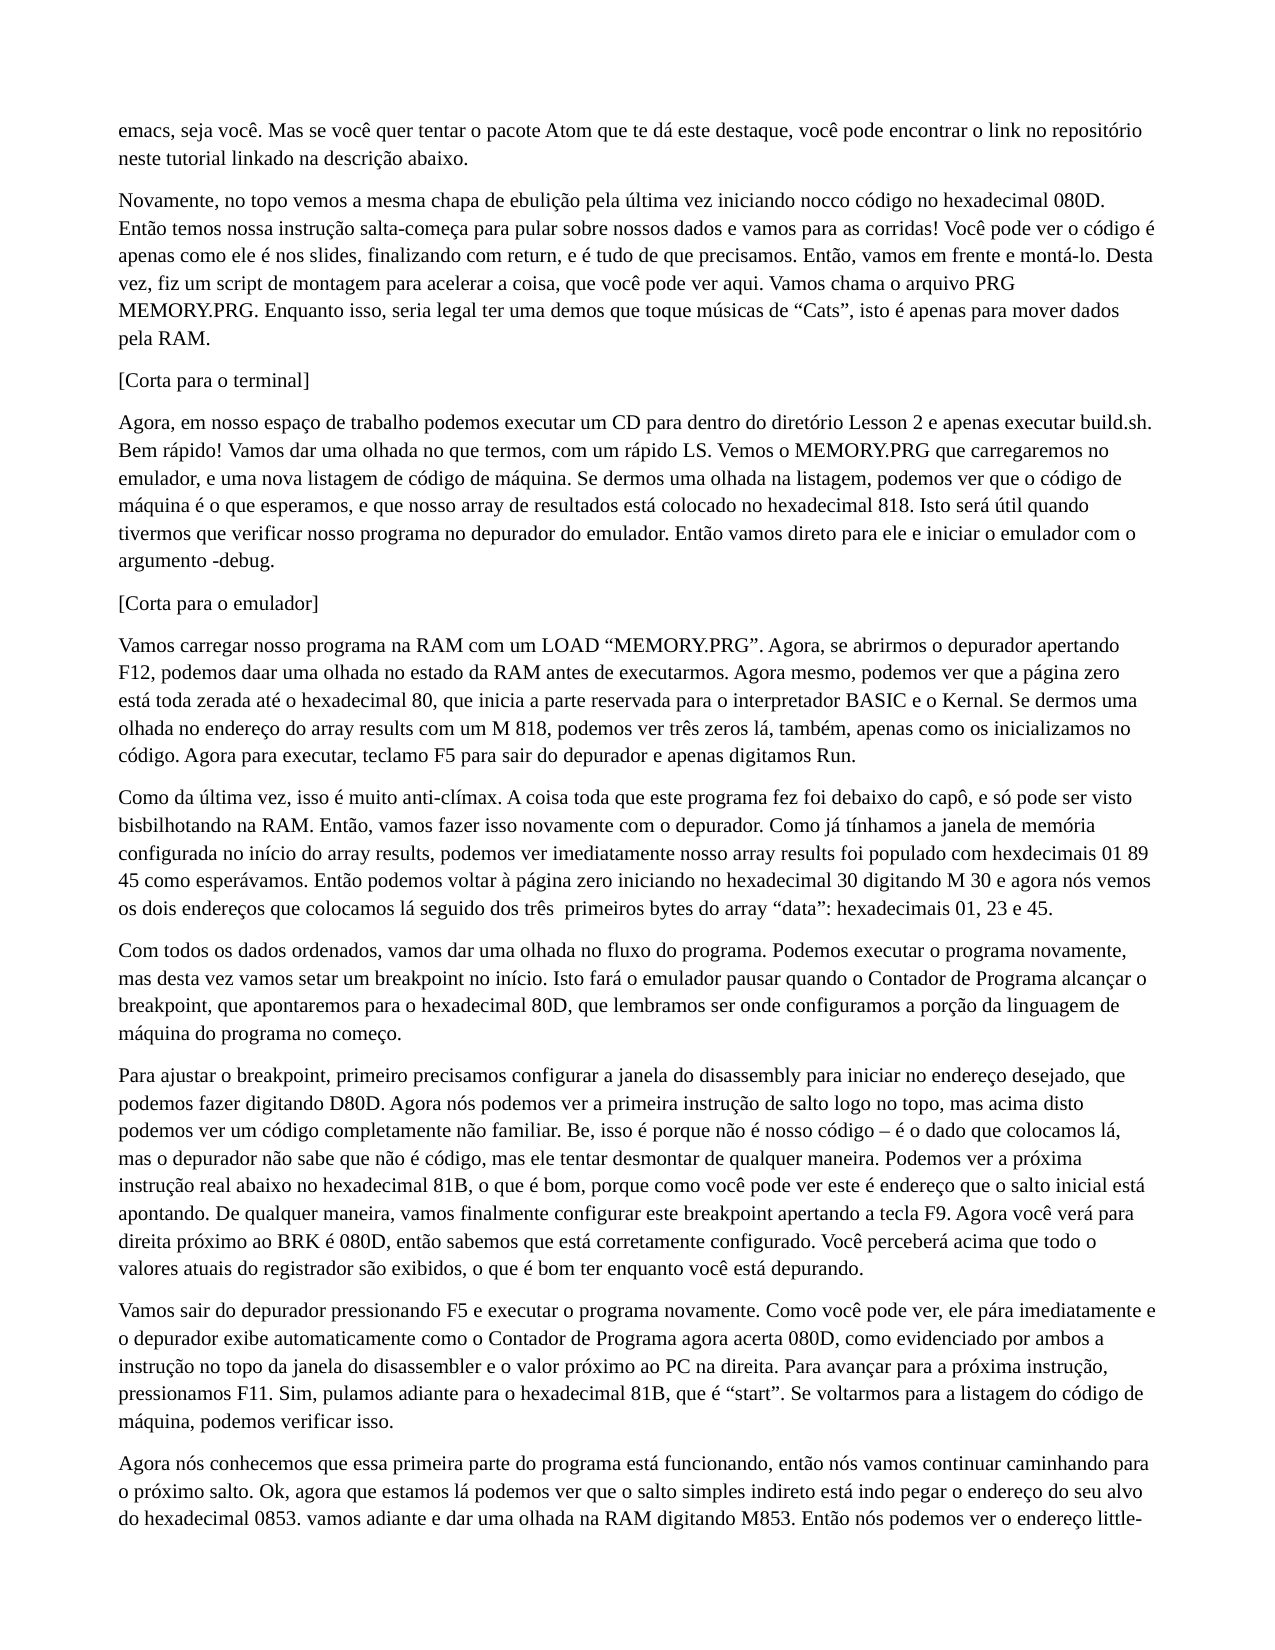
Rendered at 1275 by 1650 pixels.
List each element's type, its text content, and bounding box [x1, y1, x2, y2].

text Novamente, no topo vemos a mesma chapa de ebulição pela última vez iniciando nocco código no hexadecimal 080D. Então temos nossa instrução salta-começa para pular sobre nossos dados e vamos para as corridas! Você pode ver o código é apenas como ele é nos slides, finalizando com return, e é tudo de que precisamos. Então, vamos em frente e montá-lo. Desta vez, fiz um script de montagem para acelerar a coisa, que você pode ver aqui. Vamos chama o arquivo PRG MEMORY.PRG. Enquanto isso, seria legal ter uma demos que toque músicas de “Cats”, isto é apenas para mover dados pela RAM. [118, 188, 1157, 350]
text Como da última vez, isso é muito anti-clímax. A coisa toda que este programa fez foi debaixo do capô, e só pode ser visto bisbilhotando na RAM. Então, vamos fazer isso novamente com o depurador. Como já tínhamos a janela de memória configurada no início do array results, podemos ver imediatamente nosso array results foi populado com hexdecimais 01 89 45 como esperávamos. Então podemos voltar à página zero iniciando no hexadecimal 30 digitando M 30 e agora nós vemos os dois endereços que colocamos lá seguido dos três primeiros bytes do array “data”: hexadecimais 01, 23 e 45. [118, 785, 1157, 920]
text Vamos sair do depurador pressionando F5 e executar o programa novamente. Como você pode ver, ele pára imediatamente e o depurador exibe automaticamente como o Contador de Programa agora acerta 080D, como evidenciado por ambos a instrução no topo da janela do disassembler e o valor próximo ao PC na direita. Para avançar para a próxima instrução, pressionamos F11. Sim, pulamos adiante para o hexadecimal 81B, que é “start”. Se voltarmos para a listagem do código de máquina, podemos verificar isso. [118, 1298, 1157, 1433]
text emacs, seja você. Mas se você quer tentar o pacote Atom que te dá este destaque, você pode encontrar o link no repositório neste tutorial linkado na descrição abaixo. [118, 118, 1157, 170]
text Para ajustar o breakpoint, primeiro precisamos configurar a janela do disassembly para iniciar no endereço desejado, que podemos fazer digitando D80D. Agora nós podemos ver a primeira instrução de salto logo no topo, mas acima disto podemos ver um código completamente não familiar. Be, isso é porque não é nosso código – é o dado que colocamos lá, mas o depurador não sabe que não é código, mas ele tentar desmontar de qualquer maneira. Podemos ver a próxima instrução real abaixo no hexadecimal 81B, o que é bom, porque como você pode ver este é endereço que o salto inicial está apontando. De qualquer maneira, vamos finalmente configurar este breakpoint apertando a tecla F9. Agora você verá para direita próximo ao BRK é 080D, então sabemos que está corretamente configurado. Você perceberá acima que todo o valores atuais do registrador são exibidos, o que é bom ter enquanto você está depurando. [118, 1063, 1157, 1280]
text [Corta para o emulador] [118, 591, 1157, 614]
text Vamos carregar nosso programa na RAM com um LOAD “MEMORY.PRG”. Agora, se abrirmos o depurador apertando F12, podemos daar uma olhada no estado da RAM antes de executarmos. Agora mesmo, podemos ver que a página zero está toda zerada até o hexadecimal 80, que inicia a parte reservada para o interpretador BASIC e o Kernal. Se dermos uma olhada no endereço do array results com um M 818, podemos ver três zeros lá, também, apenas como os inicializamos no código. Agora para executar, teclamo F5 para sair do depurador e apenas digitamos Run. [118, 633, 1157, 767]
text [Corta para o terminal] [118, 368, 1157, 392]
text Com todos os dados ordenados, vamos dar uma olhada no fluxo do programa. Podemos executar o programa novamente, mas desta vez vamos setar um breakpoint no início. Isto fará o emulador pausar quando o Contador de Programa alcançar o breakpoint, que apontaremos para o hexadecimal 80D, que lembramos ser onde configuramos a porção da linguagem de máquina do programa no começo. [118, 938, 1157, 1045]
text Agora, em nosso espaço de trabalho podemos executar um CD para dentro do diretório Lesson 2 e apenas executar build.sh. Bem rápido! Vamos dar uma olhada no que termos, com um rápido LS. Vemos o MEMORY.PRG que carregaremos no emulador, e uma nova listagem de código de máquina. Se dermos uma olhada na listagem, podemos ver que o código de máquina é o que esperamos, e que nosso array de resultados está colocado no hexadecimal 818. Isto será útil quando tivermos que verificar nosso programa no depurador do emulador. Então vamos direto para ele e iniciar o emulador com o argumento -debug. [118, 410, 1157, 572]
text Agora nós conhecemos que essa primeira parte do programa está funcionando, então nós vamos continuar caminhando para o próximo salto. Ok, agora que estamos lá podemos ver que o salto simples indireto está indo pegar o endereço do seu alvo do hexadecimal 0853. vamos adiante e dar uma olhada na RAM digitando M853. Então nós podemos ver o endereço little- [118, 1451, 1157, 1530]
